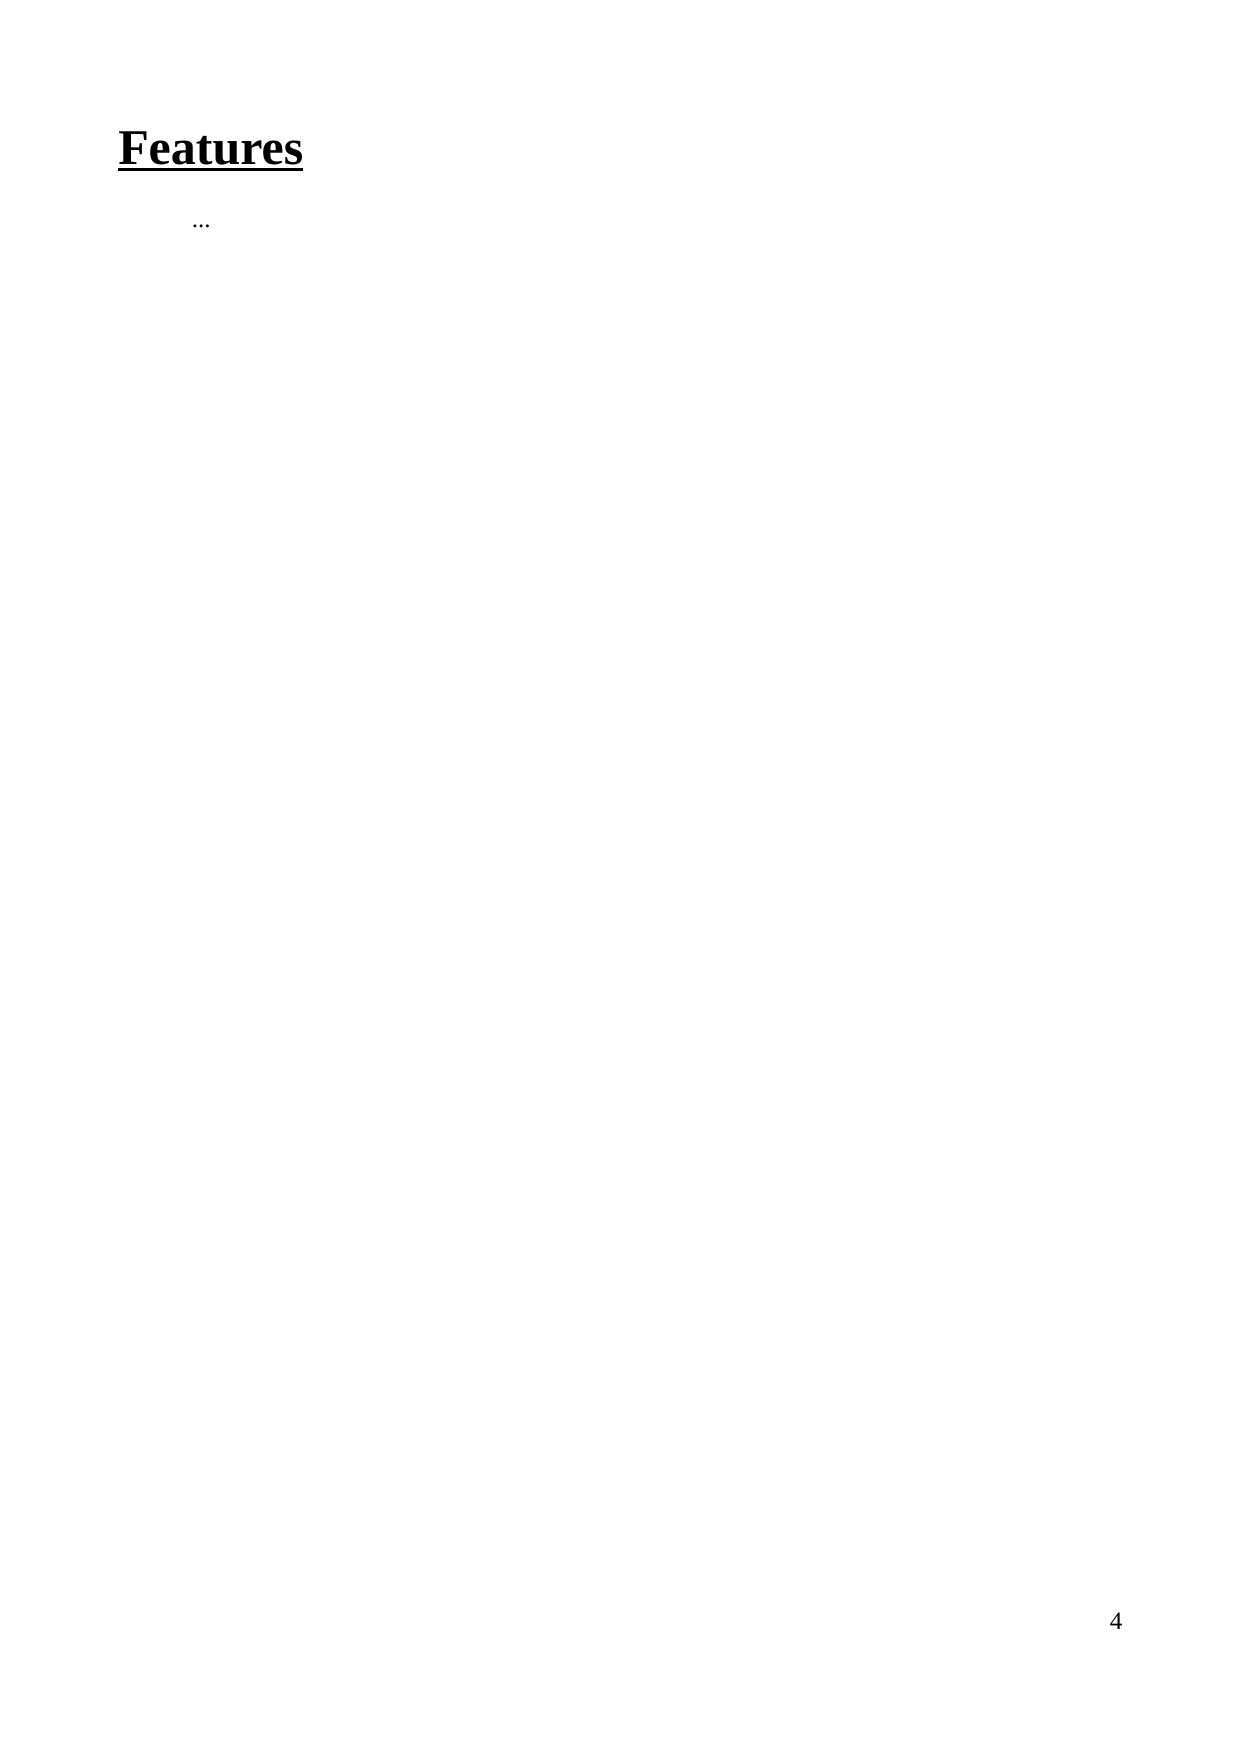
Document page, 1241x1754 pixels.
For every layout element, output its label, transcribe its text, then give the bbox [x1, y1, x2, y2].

text ... [118, 204, 605, 233]
text Features [118, 118, 605, 176]
